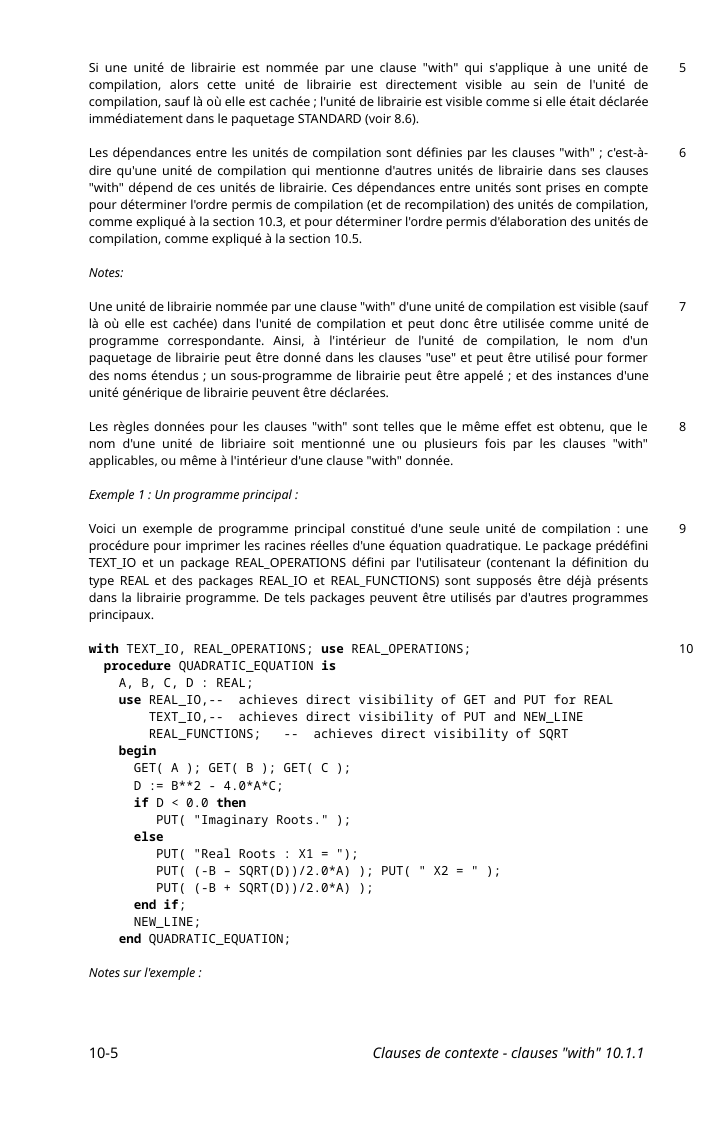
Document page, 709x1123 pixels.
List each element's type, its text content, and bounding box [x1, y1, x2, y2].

text PUT( (-B + SQRT(D))/2.0*A) ); [88, 879, 649, 896]
text Voici un exemple de programme principal constitué d'une seule unité de compilation : une procédure pour imprimer les racines réelles d'une équation quadratique. Le package prédéfini TEXT_IO et un package REAL_OPERATIONS défini par l'utilisateur (contenant la définition du type REAL et des packages REAL_IO et REAL_FUNCTIONS) sont supposés être déjà présents dans la librairie programme. De tels packages peuvent être utilisés par d'autres programmes principaux. [88, 520, 649, 623]
text Exemple 1 : Un programme principal : [88, 486, 649, 503]
text D := B**2 - 4.0*A*C; [88, 777, 649, 794]
text with TEXT_IO, REAL_OPERATIONS; use REAL_OPERATIONS; [88, 640, 649, 657]
text PUT( (-B – SQRT(D))/2.0*A) ); PUT( " X2 = " ); [88, 862, 649, 879]
text begin [88, 742, 649, 759]
text Les règles données pour les clauses "with" sont telles que le même effet est obtenu, que le nom d'une unité de libriaire soit mentionné une ou plusieurs fois par les clauses "with" applicables, ou même à l'intérieur d'une clause "with" donnée. [88, 418, 649, 469]
text Notes sur l'exemple : [88, 964, 649, 982]
text Si une unité de librairie est nommée par une clause "with" qui s'applique à une unité de compilation, alors cette unité de librairie est directement visible au sein de l'unité de compilation, sauf là où elle est cachée ; l'unité de librairie est visible comme si elle était déclarée immédiatement dans le paquetage STANDARD (voir 8.6). [88, 59, 649, 127]
text procedure QUADRATIC_EQUATION is [88, 657, 649, 674]
text end QUADRATIC_EQUATION; [88, 930, 649, 947]
text use REAL_IO,-- achieves direct visibility of GET and PUT for REAL [88, 691, 649, 708]
text Notes: [88, 264, 649, 281]
text GET( A ); GET( B ); GET( C ); [88, 759, 649, 777]
text PUT( "Real Roots : X1 = "); [88, 845, 649, 862]
text NEW_LINE; [88, 913, 649, 930]
text A, B, C, D : REAL; [88, 674, 649, 691]
text Une unité de librairie nommée par une clause "with" d'une unité de compilation est visible (sauf là où elle est cachée) dans l'unité de compilation et peut donc être utilisée comme unité de programme correspondante. Ainsi, à l'intérieur de l'unité de compilation, le nom d'un paquetage de librairie peut être donné dans les clauses "use" et peut être utilisé pour former des noms étendus ; un sous-programme de librairie peut être appelé ; et des instances d'une unité générique de librairie peuvent être déclarées. [88, 298, 649, 401]
text end if; [88, 896, 649, 913]
text REAL_FUNCTIONS; -- achieves direct visibility of SQRT [88, 725, 649, 742]
text else [88, 828, 649, 845]
text PUT( "Imaginary Roots." ); [88, 811, 649, 828]
text if D < 0.0 then [88, 794, 649, 811]
text Les dépendances entre les unités de compilation sont définies par les clauses "with" ; c'est-à-dire qu'une unité de compilation qui mentionne d'autres unités de librairie dans ses clauses "with" dépend de ces unités de librairie. Ces dépendances entre unités sont prises en compte pour déterminer l'ordre permis de compilation (et de recompilation) des unités de compilation, comme expliqué à la section 10.3, et pour déterminer l'ordre permis d'élaboration des unités de compilation, comme expliqué à la section 10.5. [88, 144, 649, 247]
text TEXT_IO,-- achieves direct visibility of PUT and NEW_LINE [88, 708, 649, 725]
